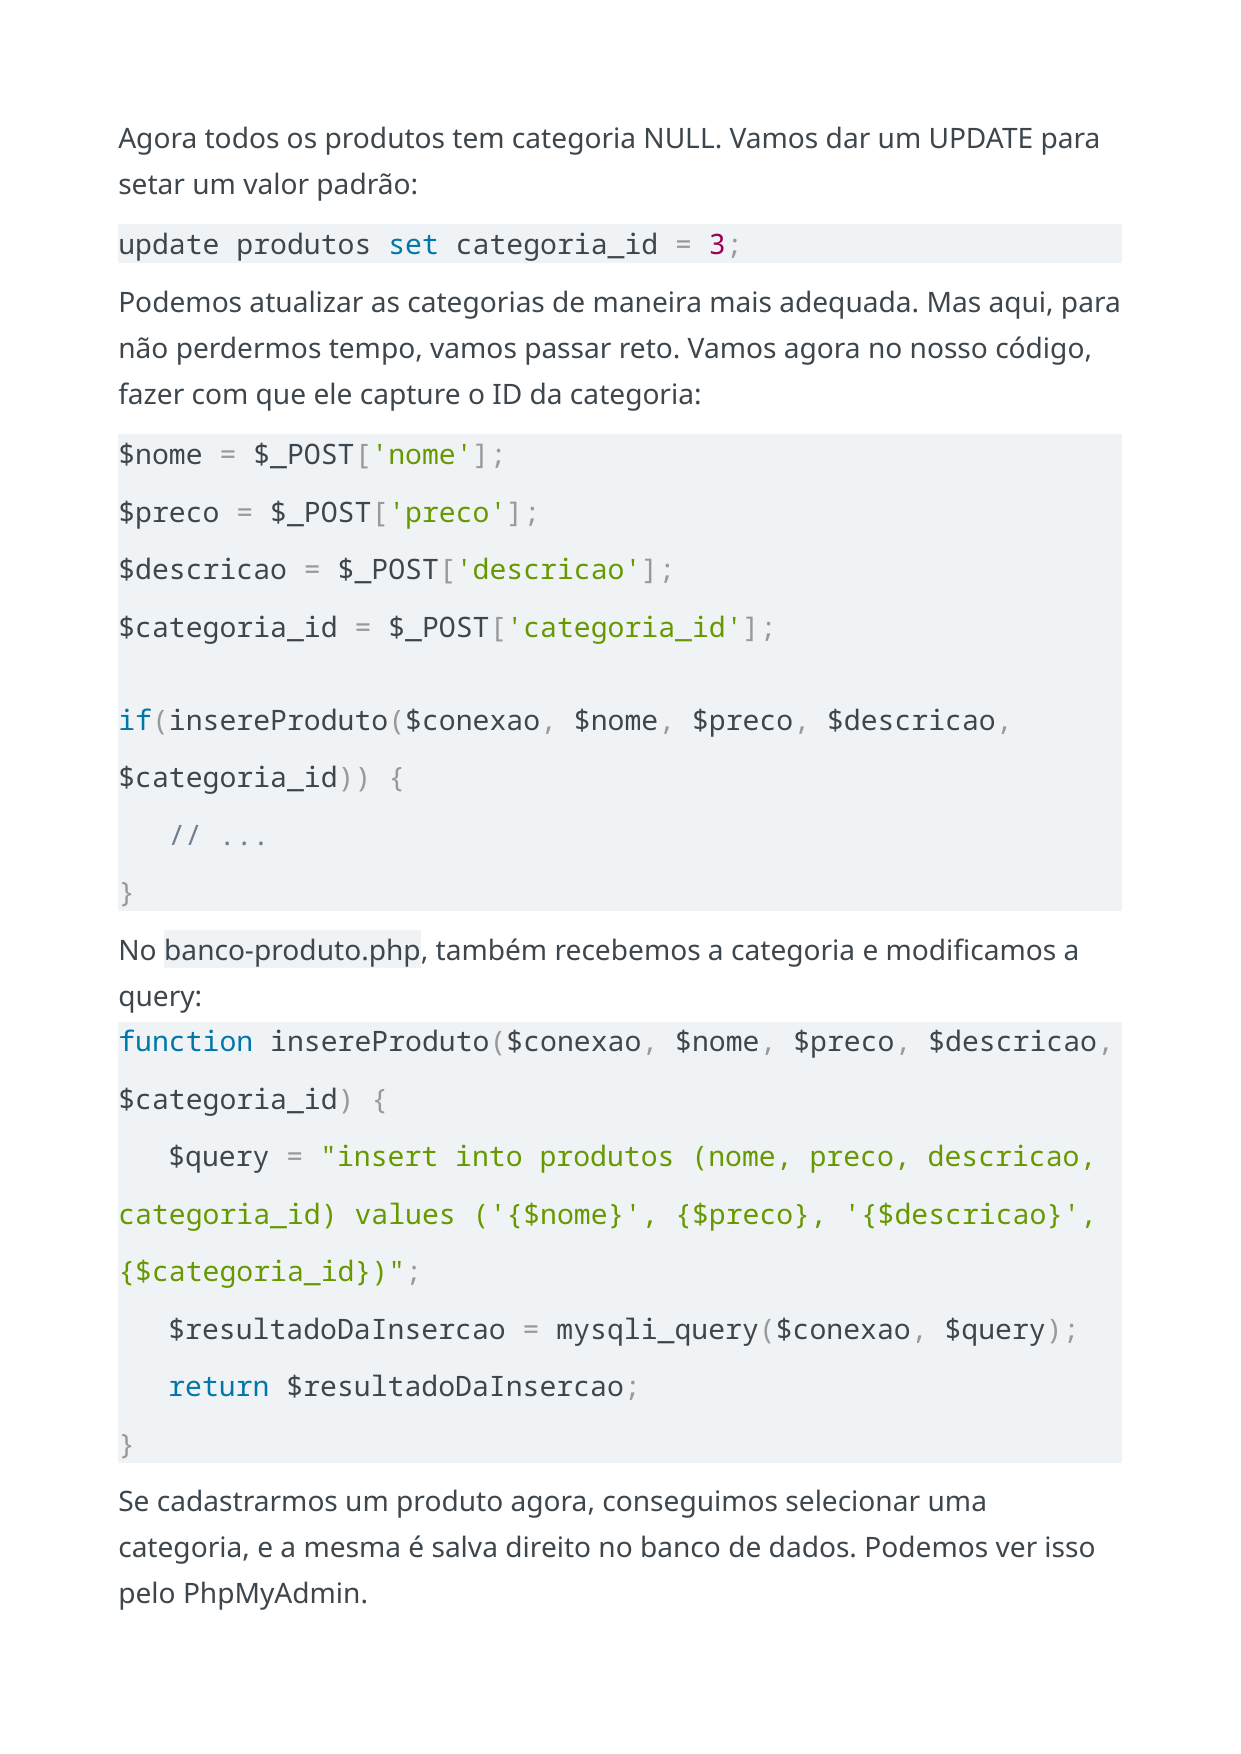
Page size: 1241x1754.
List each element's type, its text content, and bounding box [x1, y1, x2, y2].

text $preco = $_POST['preco']; [118, 492, 1122, 530]
text $query = "insert into produtos (nome, preco, descricao, categoria_id) values ('{$nome}', {$preco}, '{$descricao}', {$categoria_id})"; [118, 1137, 1122, 1290]
text // ... [118, 815, 1122, 853]
text } [118, 1424, 1122, 1463]
text Podemos atualizar as categorias de maneira mais adequada. Mas aqui, para não perdermos tempo, vamos passar reto. Vamos agora no nosso código, fazer com que ele capture o ID da categoria: [118, 282, 1122, 412]
text No banco-produto.php, também recebemos a categoria e modificamos a query: [118, 930, 1122, 1014]
text } [118, 872, 1122, 911]
text $descricao = $_POST['descricao']; [118, 549, 1122, 588]
text if(insereProduto($conexao, $nome, $preco, $descricao, $categoria_id)) { [118, 700, 1122, 796]
text Agora todos os produtos tem categoria NULL. Vamos dar um UPDATE para setar um valor padrão: [118, 118, 1122, 202]
text $categoria_id = $_POST['categoria_id']; [118, 607, 1122, 645]
text update produtos set categoria_id = 3; [118, 224, 1122, 263]
text $nome = $_POST['nome']; [118, 434, 1122, 473]
text function insereProduto($conexao, $nome, $preco, $descricao, $categoria_id) { [118, 1022, 1122, 1118]
text return $resultadoDaInsercao; [118, 1367, 1122, 1405]
text $resultadoDaInsercao = mysqli_query($conexao, $query); [118, 1309, 1122, 1348]
text Se cadastrarmos um produto agora, conseguimos selecionar uma categoria, e a mesma é salva direito no banco de dados. Podemos ver isso pelo PhpMyAdmin. [118, 1482, 1122, 1612]
